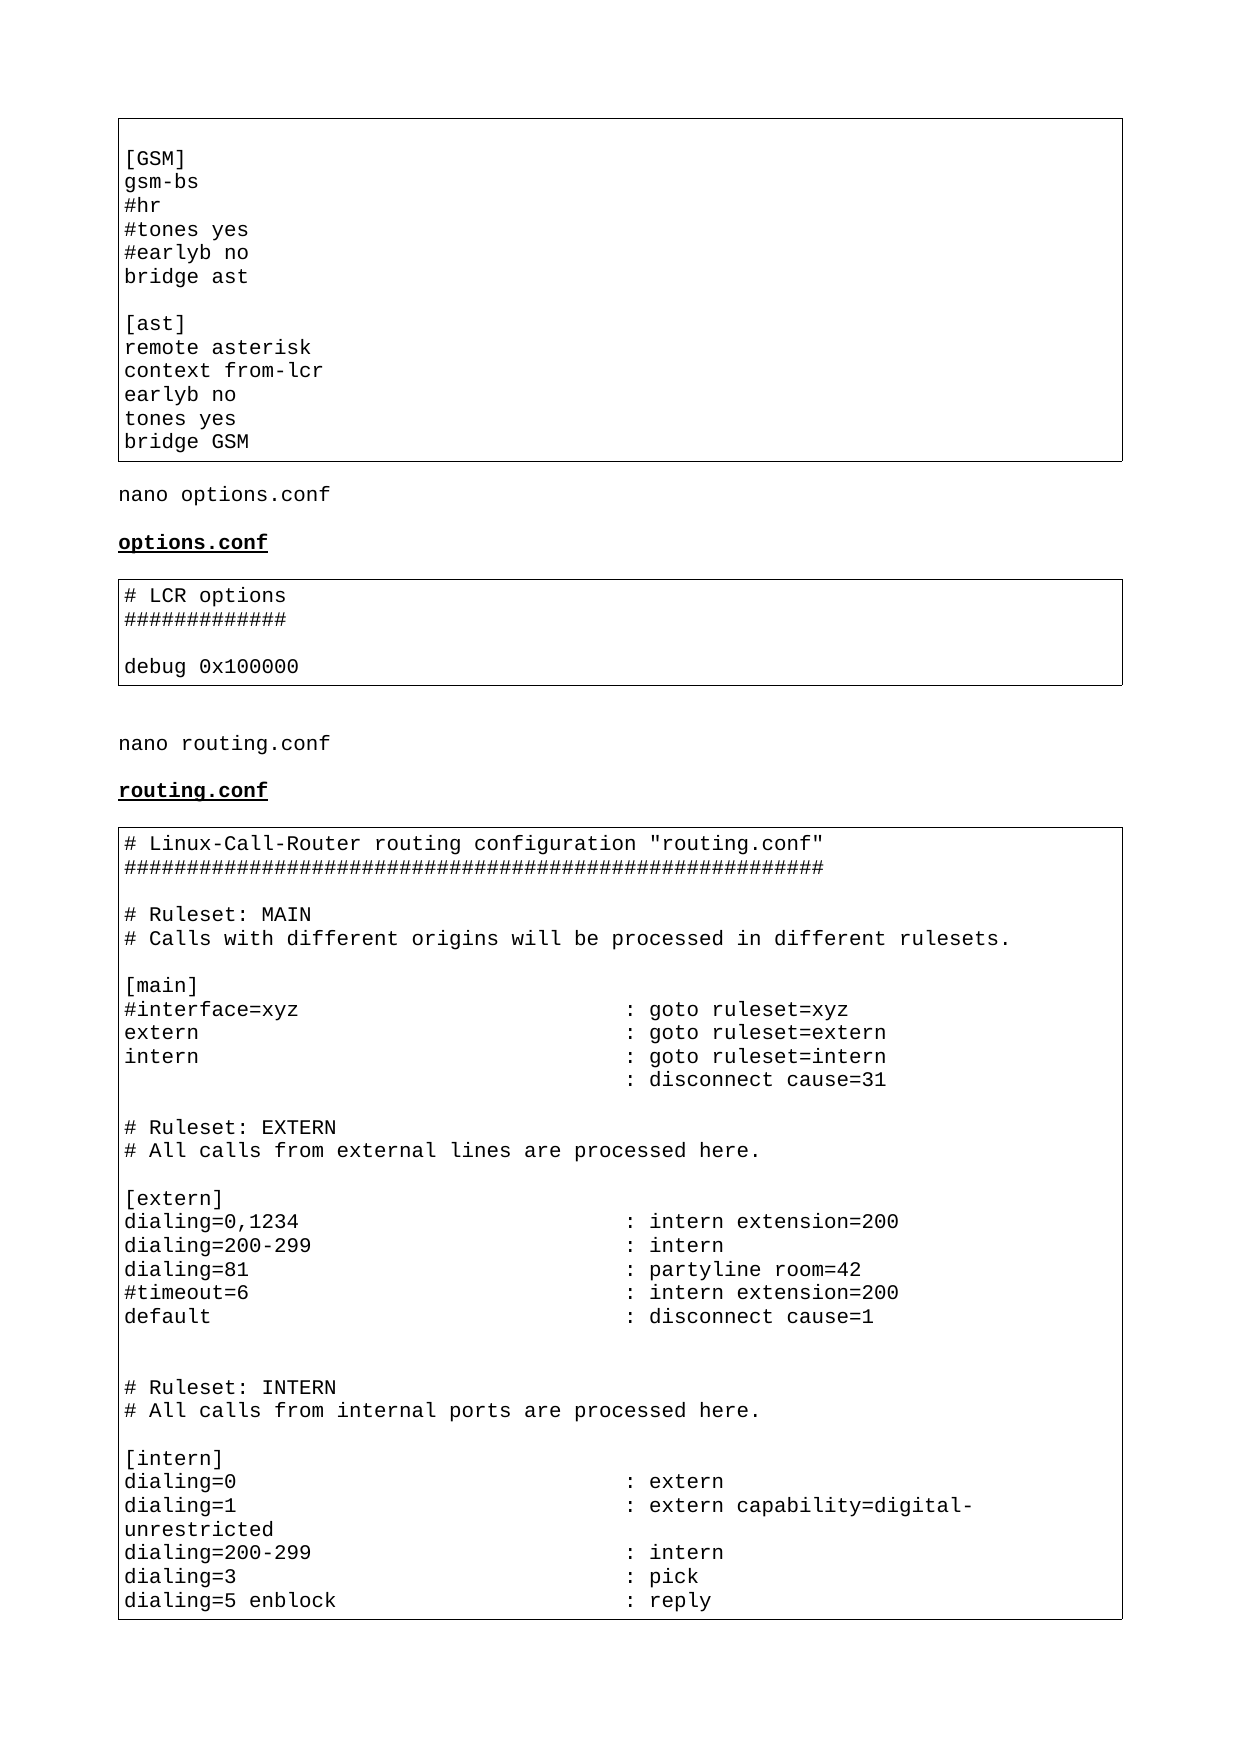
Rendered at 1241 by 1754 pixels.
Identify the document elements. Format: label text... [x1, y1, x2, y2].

table_header # Linux-Call-Router routing configuration "routing.conf" ######################################################## # Ruleset: MAIN # Calls with different origins will be processed in different rulesets. [main] #interface=xyz : goto ruleset=xyz extern : goto ruleset=extern intern : goto ruleset=intern : disconnect cause=31 # Ruleset: EXTERN # All calls from external lines are processed here. [extern] dialing=0,1234 : intern extension=200 dialing=200-299 : intern dialing=81 : partyline room=42 #timeout=6 : intern extension=200 default : disconnect cause=1 # Ruleset: INTERN # All calls from internal ports are processed here. [intern] dialing=0 : extern dialing=1 : extern capability=digital-unrestricted dialing=200-299 : intern dialing=3 : pick dialing=5 enblock : reply [119, 828, 1122, 1619]
text nano routing.conf [118, 733, 1122, 756]
text nano options.conf [118, 484, 1122, 508]
table_header # LCR options ############# debug 0x100000 [119, 580, 1122, 685]
text routing.conf [118, 780, 1122, 803]
table_header [GSM] gsm-bs #hr #tones yes #earlyb no bridge ast [ast] remote asterisk context from-lcr earlyb no tones yes bridge GSM [119, 119, 1122, 461]
text options.conf [118, 532, 1122, 555]
